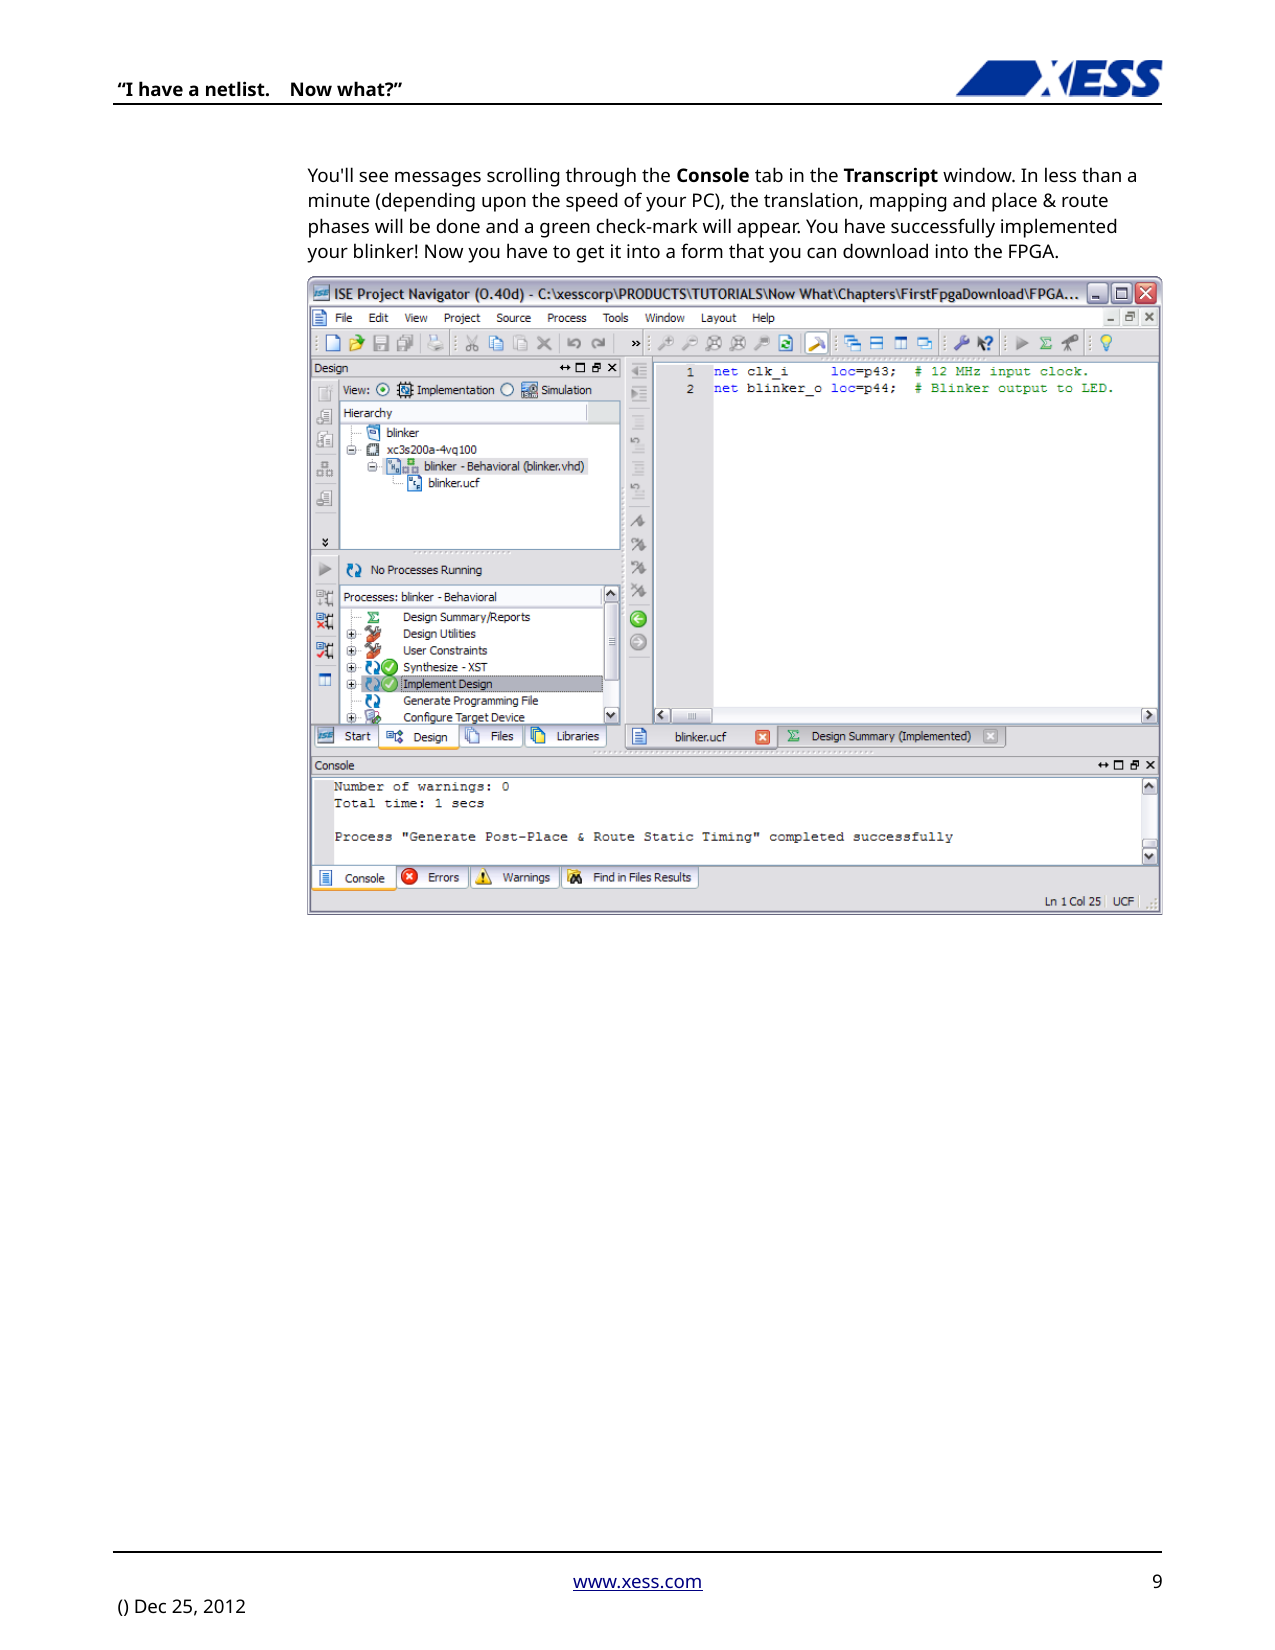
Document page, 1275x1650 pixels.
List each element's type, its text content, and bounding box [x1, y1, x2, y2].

text You'll see messages scrolling through the Console tab in the Transcript window. In less than a minute (depending upon the speed of your PC), the translation, mapping and place & route phases will be done and a green check-mark will appear. You have successfully implemented your blinker! Now you have to get it into a form that you can download into the FPGA. [307, 162, 1162, 264]
picture [955, 60, 1163, 97]
picture [307, 276, 1163, 915]
